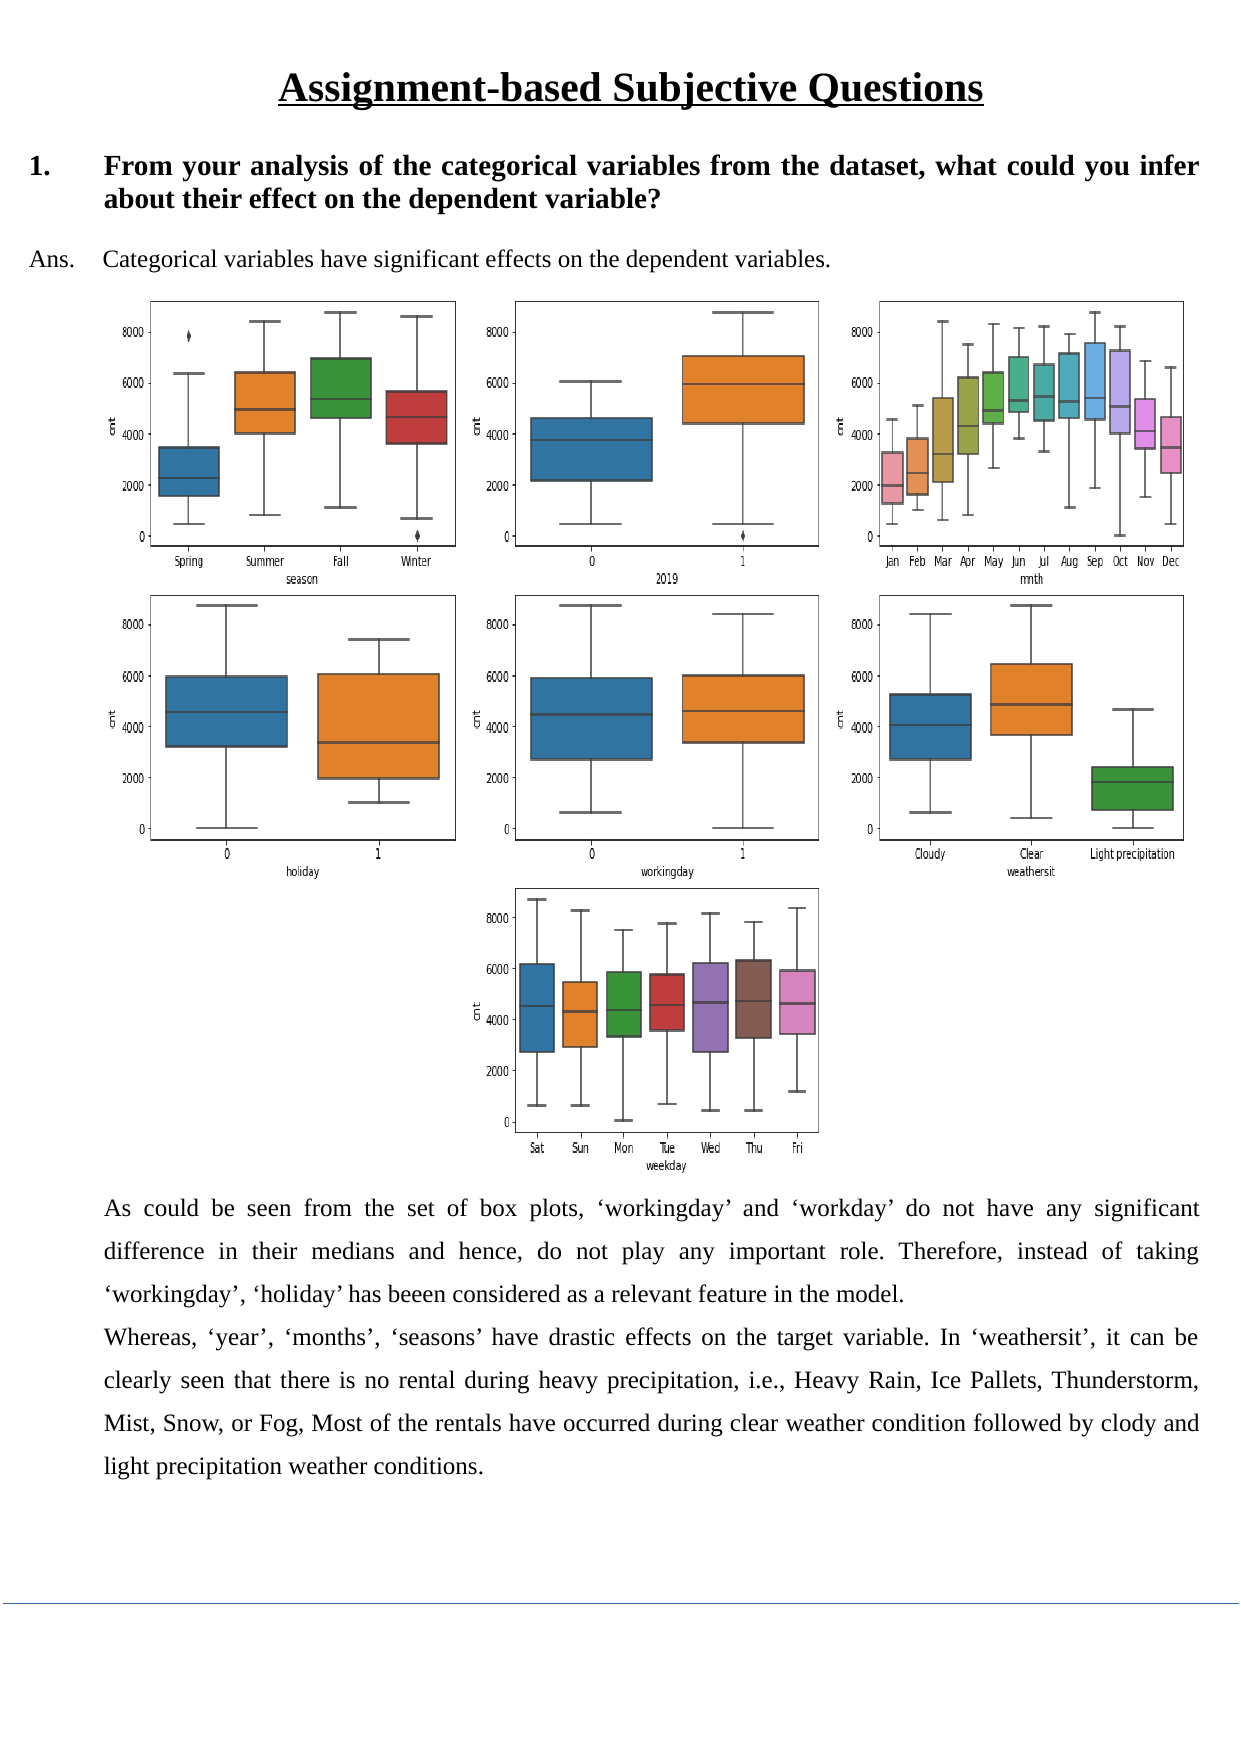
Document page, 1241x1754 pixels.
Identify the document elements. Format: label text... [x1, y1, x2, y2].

text As could be seen from the set of box plots, ‘workingday’ and ‘workday’ do not have any significant difference in their medians and hence, do not play any important role. Therefore, instead of taking ‘workingday’, ‘holiday’ has beeen considered as a relevant feature in the model. [28, 1193, 1200, 1308]
text Assignment-based Subjective Questions [61, 62, 1200, 110]
text 1. From your analysis of the categorical variables from the dataset, what could you infer about their effect on the dependent variable? [28, 148, 1200, 215]
text Ans. Categorical variables have significant effects on the dependent variables. [28, 244, 1200, 273]
picture [101, 295, 1189, 1181]
text Whereas, ‘year’, ‘months’, ‘seasons’ have drastic effects on the target variable. In ‘weathersit’, it can be clearly seen that there is no rental during heavy precipitation, i.e., Heavy Rain, Ice Pallets, Thunderstorm, Mist, Snow, or Fog, Most of the rentals have occurred during clear weather condition followed by clody and light precipitation weather conditions. [28, 1322, 1200, 1480]
